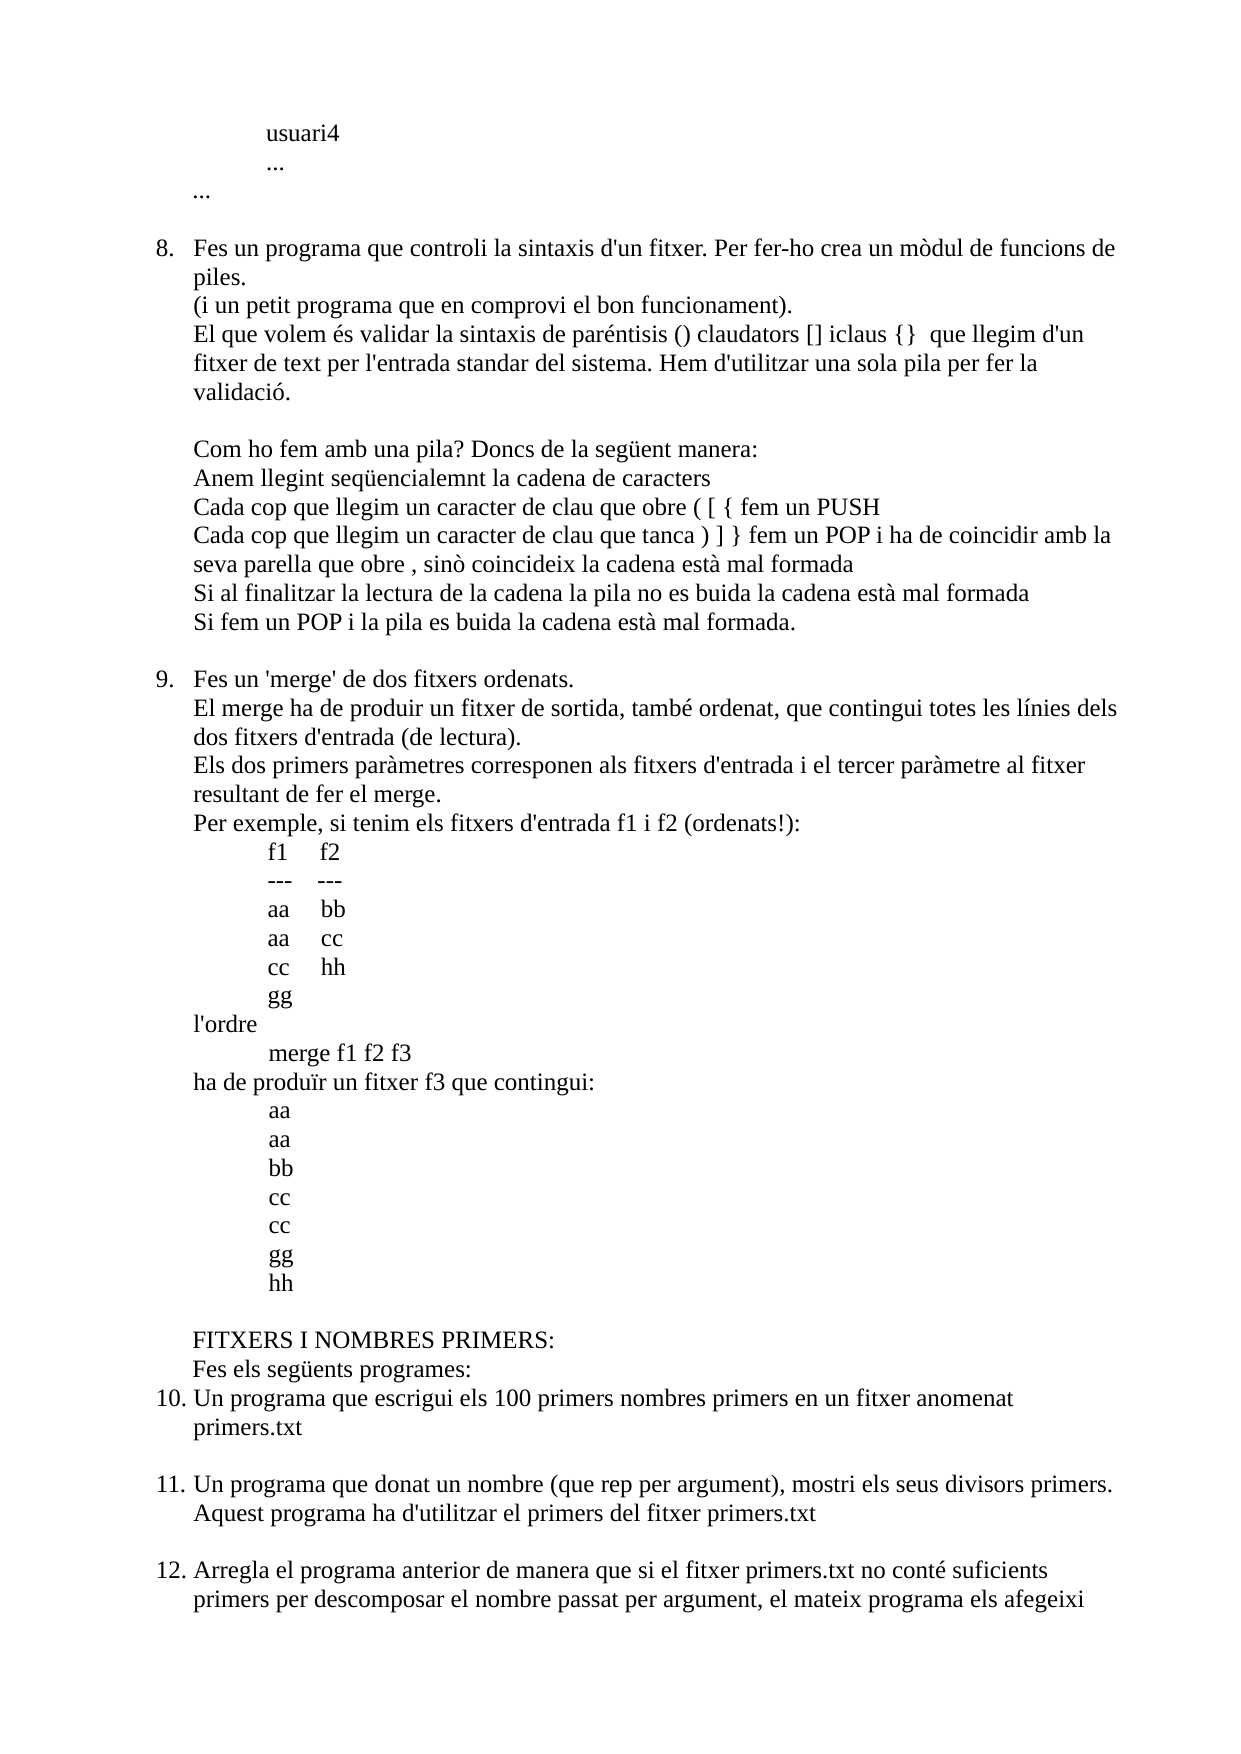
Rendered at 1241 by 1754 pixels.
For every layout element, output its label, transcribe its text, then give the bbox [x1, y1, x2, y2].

list aa [230, 1124, 1122, 1153]
list cc [230, 1211, 1122, 1239]
list Arregla el programa anterior de manera que si el fitxer primers.txt no conté suficients primers per descomposar el nombre passat per argument, el mateix programa els afegeixi [156, 1556, 1122, 1613]
list l'ordre [156, 1009, 1122, 1038]
list bb [230, 1153, 1122, 1182]
list El que volem és validar la sintaxis de paréntisis () claudators [] iclaus {} que llegim d'un fitxer de text per l'entrada standar del sistema. Hem d'utilitzar una sola pila per fer la validació. [156, 319, 1122, 406]
list (i un petit programa que en comprovi el bon funcionament). [156, 291, 1122, 319]
list aa bb [229, 894, 1122, 923]
list --- --- [229, 866, 1122, 894]
list FITXERS I NOMBRES PRIMERS: [154, 1326, 1122, 1354]
list El merge ha de produir un fitxer de sortida, també ordenat, que contingui totes les línies dels dos fitxers d'entrada (de lectura). [156, 693, 1122, 751]
list aa cc [229, 923, 1122, 952]
text usuari4 [118, 118, 1122, 147]
text ... [118, 176, 1122, 204]
text ... [118, 147, 1122, 176]
list cc hh [229, 952, 1122, 981]
list Si fem un POP i la pila es buida la cadena està mal formada. [156, 607, 1122, 636]
list Un programa que escrigui els 100 primers nombres primers en un fitxer anomenat primers.txt [156, 1383, 1122, 1441]
list cc [230, 1182, 1122, 1211]
list Fes els següents programes: [154, 1354, 1122, 1383]
list Per exemple, si tenim els fitxers d'entrada f1 i f2 (ordenats!): [156, 808, 1122, 837]
list Com ho fem amb una pila? Doncs de la següent manera: [156, 434, 1122, 463]
list Fes un 'merge' de dos fitxers ordenats. [156, 664, 1122, 693]
list merge f1 f2 f3 [230, 1038, 1122, 1067]
list gg [229, 981, 1122, 1009]
list Els dos primers paràmetres corresponen als fitxers d'entrada i el tercer paràmetre al fitxer resultant de fer el merge. [156, 751, 1122, 808]
list Anem llegint seqüencialemnt la cadena de caracters [156, 463, 1122, 492]
list gg [230, 1239, 1122, 1268]
list Si al finalitzar la lectura de la cadena la pila no es buida la cadena està mal formada [156, 578, 1122, 607]
list hh [230, 1268, 1122, 1297]
list ha de produïr un fitxer f3 que contingui: [156, 1067, 1122, 1096]
list f1 f2 [229, 837, 1122, 866]
list Cada cop que llegim un caracter de clau que obre ( [ { fem un PUSH [156, 492, 1122, 521]
list Cada cop que llegim un caracter de clau que tanca ) ] } fem un POP i ha de coincidir amb la seva parella que obre , sinò coincideix la cadena està mal formada [156, 521, 1122, 578]
list aa [230, 1096, 1122, 1124]
list Un programa que donat un nombre (que rep per argument), mostri els seus divisors primers. Aquest programa ha d'utilitzar el primers del fitxer primers.txt [156, 1469, 1122, 1527]
list Fes un programa que controli la sintaxis d'un fitxer. Per fer-ho crea un mòdul de funcions de piles. [156, 233, 1122, 291]
